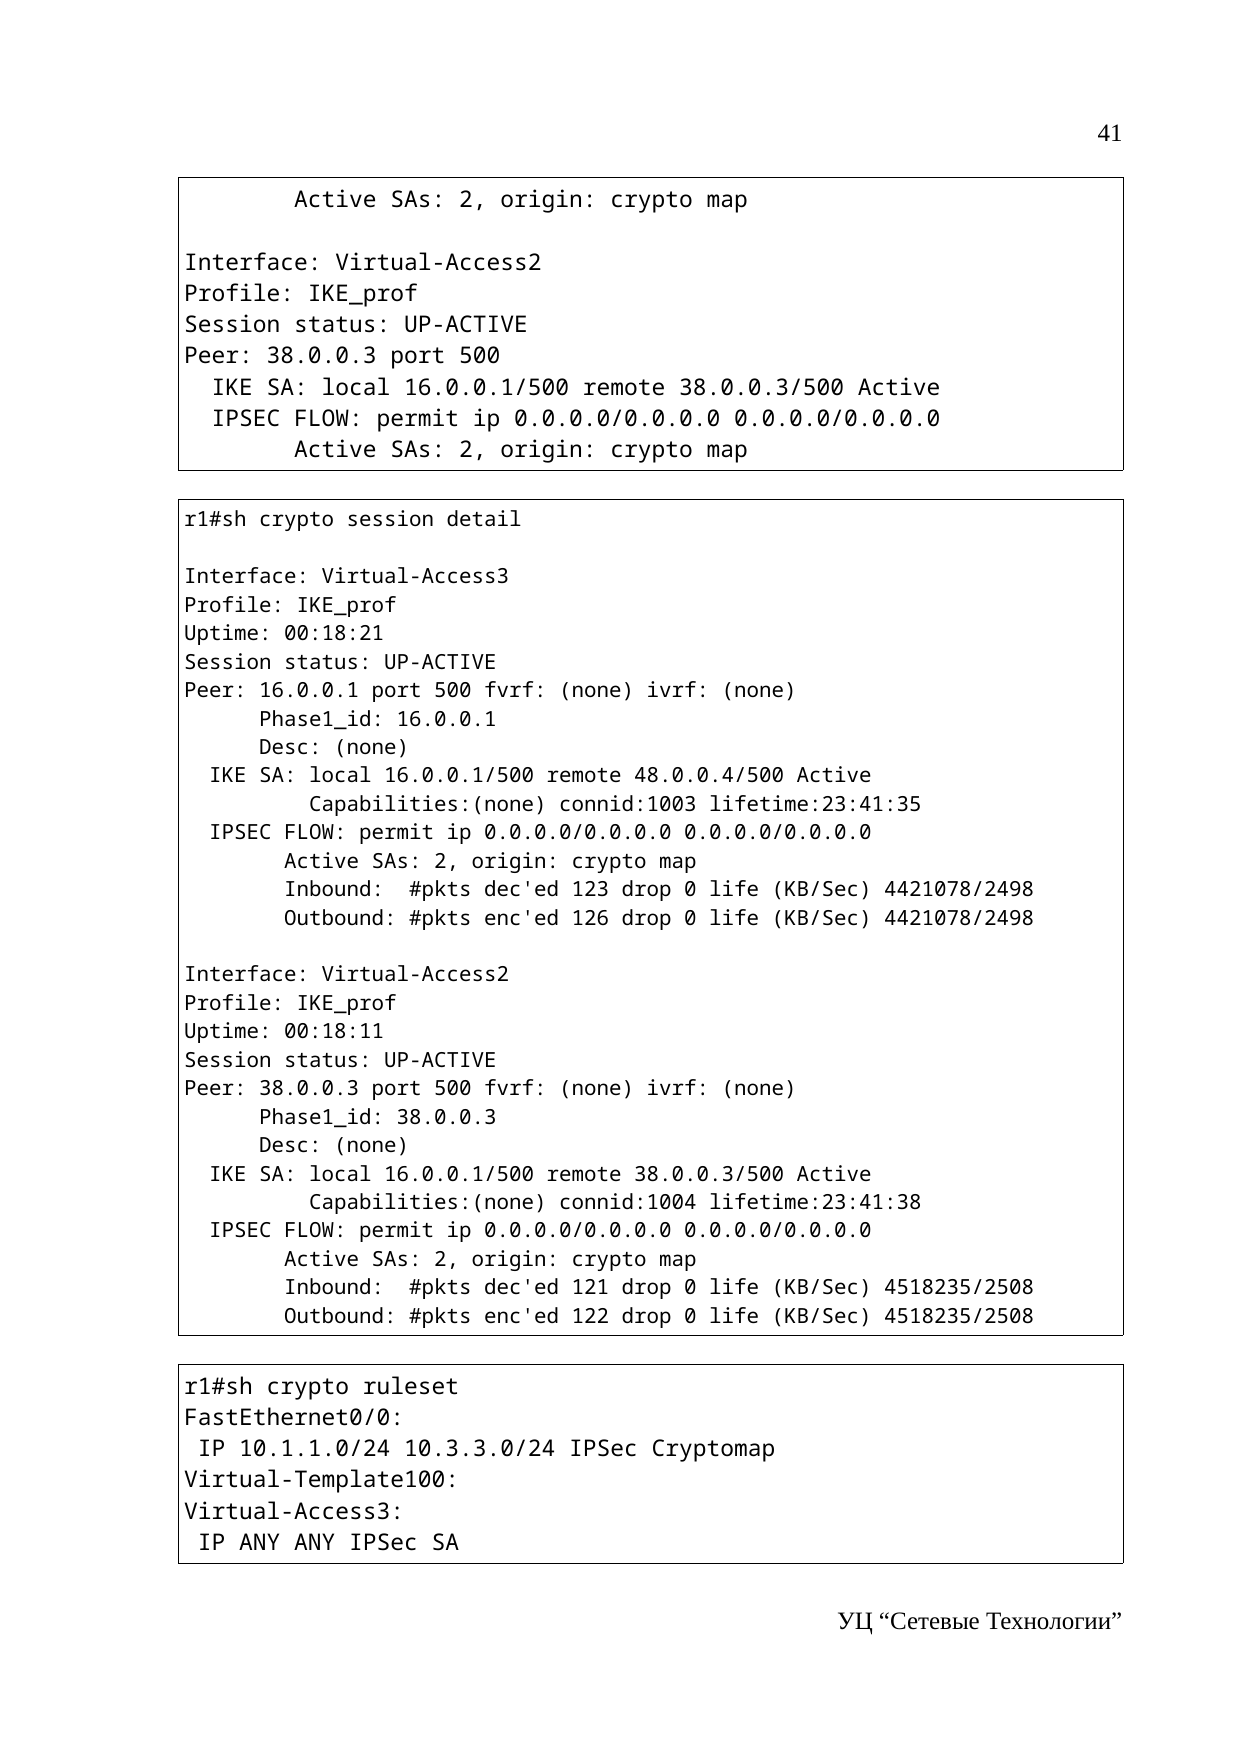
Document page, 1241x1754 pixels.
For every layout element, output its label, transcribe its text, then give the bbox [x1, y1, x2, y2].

table_header r1#sh crypto session detail Interface: Virtual-Access3 Profile: IKE_prof Uptime: 00:18:21 Session status: UP-ACTIVE Peer: 16.0.0.1 port 500 fvrf: (none) ivrf: (none) Phase1_id: 16.0.0.1 Desc: (none) IKE SA: local 16.0.0.1/500 remote 48.0.0.4/500 Active Capabilities:(none) connid:1003 lifetime:23:41:35 IPSEC FLOW: permit ip 0.0.0.0/0.0.0.0 0.0.0.0/0.0.0.0 Active SAs: 2, origin: crypto map Inbound: #pkts dec'ed 123 drop 0 life (KB/Sec) 4421078/2498 Outbound: #pkts enc'ed 126 drop 0 life (KB/Sec) 4421078/2498 Interface: Virtual-Access2 Profile: IKE_prof Uptime: 00:18:11 Session status: UP-ACTIVE Peer: 38.0.0.3 port 500 fvrf: (none) ivrf: (none) Phase1_id: 38.0.0.3 Desc: (none) IKE SA: local 16.0.0.1/500 remote 38.0.0.3/500 Active Capabilities:(none) connid:1004 lifetime:23:41:38 IPSEC FLOW: permit ip 0.0.0.0/0.0.0.0 0.0.0.0/0.0.0.0 Active SAs: 2, origin: crypto map Inbound: #pkts dec'ed 121 drop 0 life (KB/Sec) 4518235/2508 Outbound: #pkts enc'ed 122 drop 0 life (KB/Sec) 4518235/2508 [179, 500, 1123, 1335]
table_header Active SAs: 2, origin: crypto map Interface: Virtual-Access2 Profile: IKE_prof Session status: UP-ACTIVE Peer: 38.0.0.3 port 500 IKE SA: local 16.0.0.1/500 remote 38.0.0.3/500 Active IPSEC FLOW: permit ip 0.0.0.0/0.0.0.0 0.0.0.0/0.0.0.0 Active SAs: 2, origin: crypto map [179, 178, 1123, 470]
table_header r1#sh crypto ruleset FastEthernet0/0: IP 10.1.1.0/24 10.3.3.0/24 IPSec Cryptomap Virtual-Template100: Virtual-Access3: IP ANY ANY IPSec SA [179, 1365, 1123, 1563]
